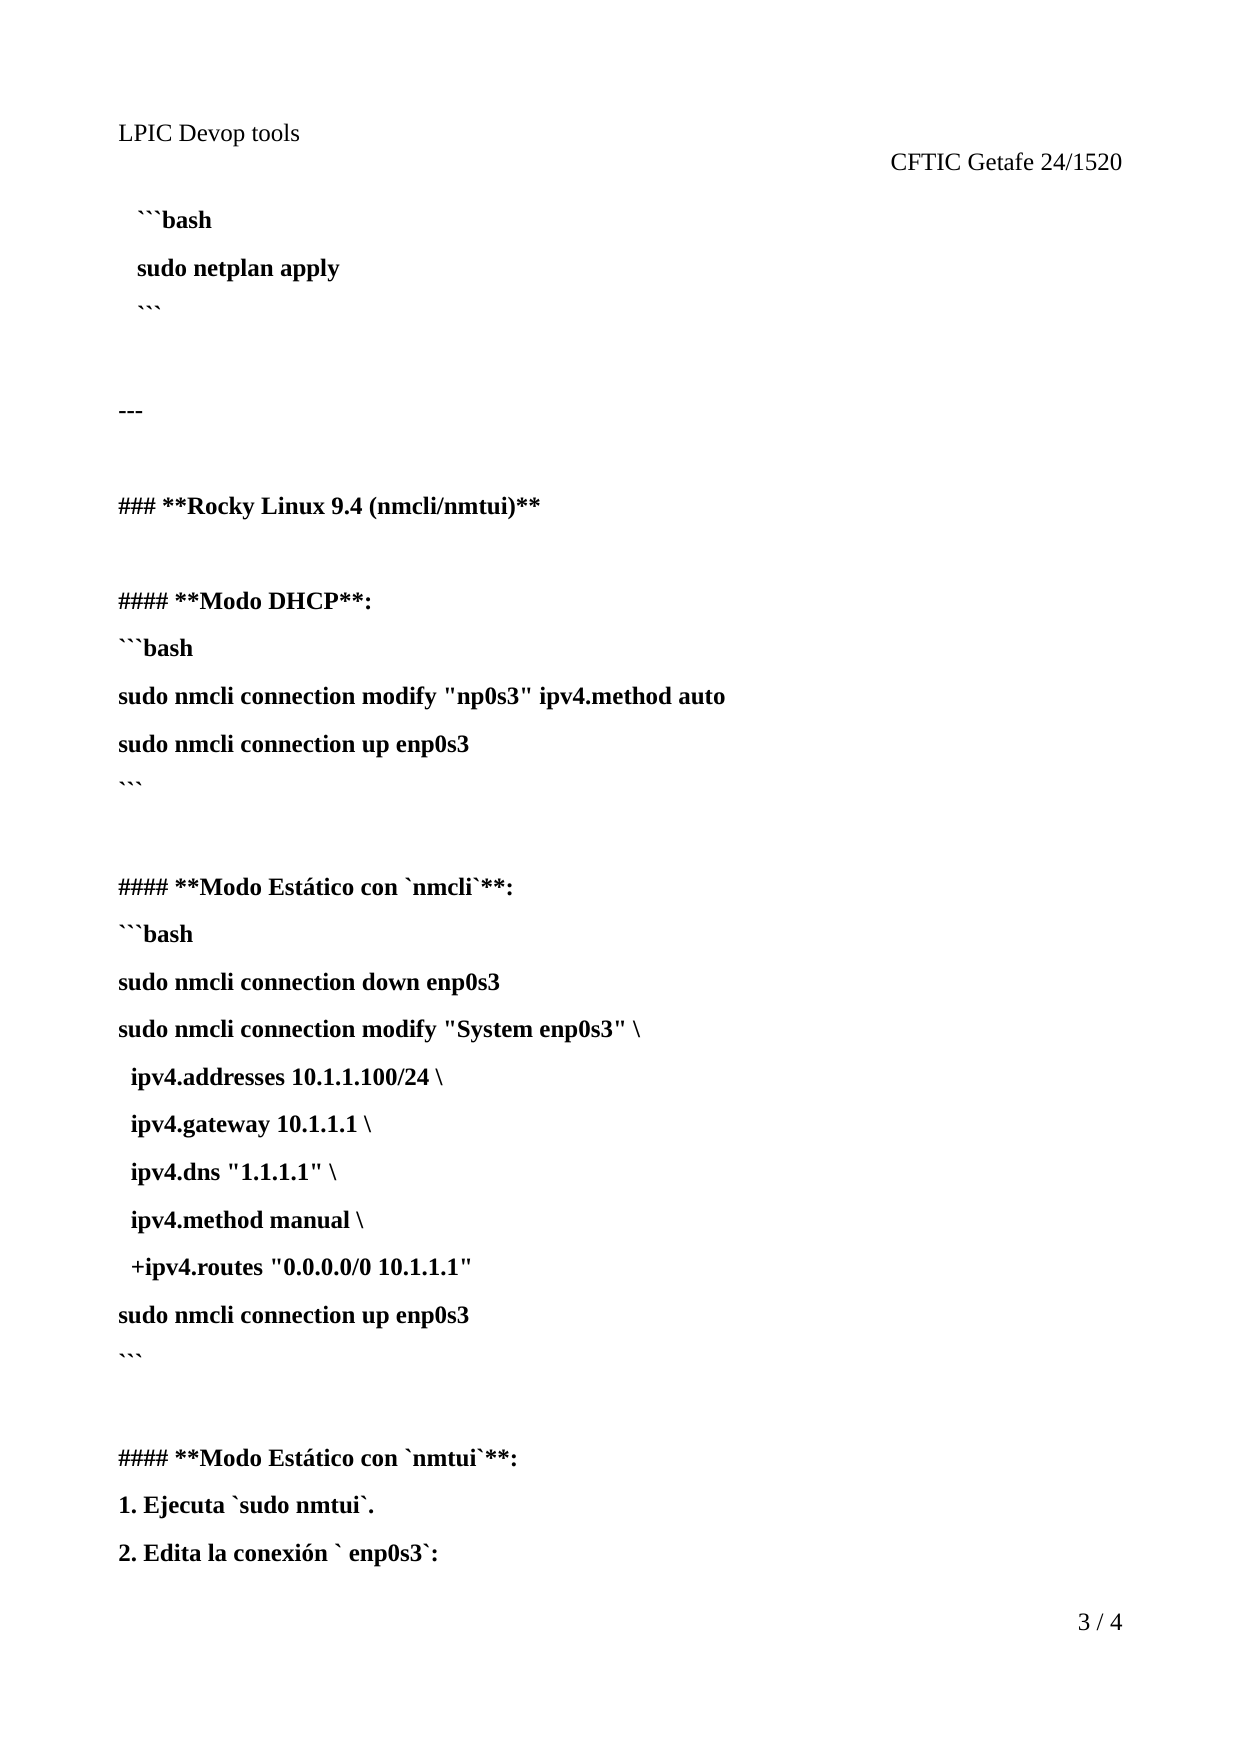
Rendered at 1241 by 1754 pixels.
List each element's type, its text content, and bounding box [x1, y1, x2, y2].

text #### **Modo Estático con `nmcli`**: [118, 872, 1122, 900]
text 1. Ejecuta `sudo nmtui`. [118, 1490, 1122, 1519]
text ipv4.addresses 10.1.1.100/24 \ [118, 1062, 1122, 1091]
text #### **Modo Estático con `nmtui`**: [118, 1443, 1122, 1472]
text ```bash [118, 205, 1122, 234]
text +ipv4.routes "0.0.0.0/0 10.1.1.1" [118, 1252, 1122, 1281]
text sudo nmcli connection up enp0s3 [118, 729, 1122, 757]
text 2. Edita la conexión ` enp0s3`: [118, 1538, 1122, 1567]
text --- [118, 396, 1122, 424]
text ipv4.method manual \ [118, 1205, 1122, 1233]
text ``` [118, 1348, 1122, 1376]
text ipv4.dns "1.1.1.1" \ [118, 1157, 1122, 1186]
text sudo netplan apply [118, 253, 1122, 281]
text ```bash [118, 633, 1122, 662]
text ``` [118, 300, 1122, 329]
text ```bash [118, 919, 1122, 948]
text ``` [118, 776, 1122, 805]
text sudo nmcli connection up enp0s3 [118, 1300, 1122, 1329]
text sudo nmcli connection down enp0s3 [118, 967, 1122, 996]
text ipv4.gateway 10.1.1.1 \ [118, 1109, 1122, 1138]
text sudo nmcli connection modify "System enp0s3" \ [118, 1014, 1122, 1043]
text ### **Rocky Linux 9.4 (nmcli/nmtui)** [118, 491, 1122, 519]
text sudo nmcli connection modify "np0s3" ipv4.method auto [118, 681, 1122, 710]
text #### **Modo DHCP**: [118, 586, 1122, 615]
